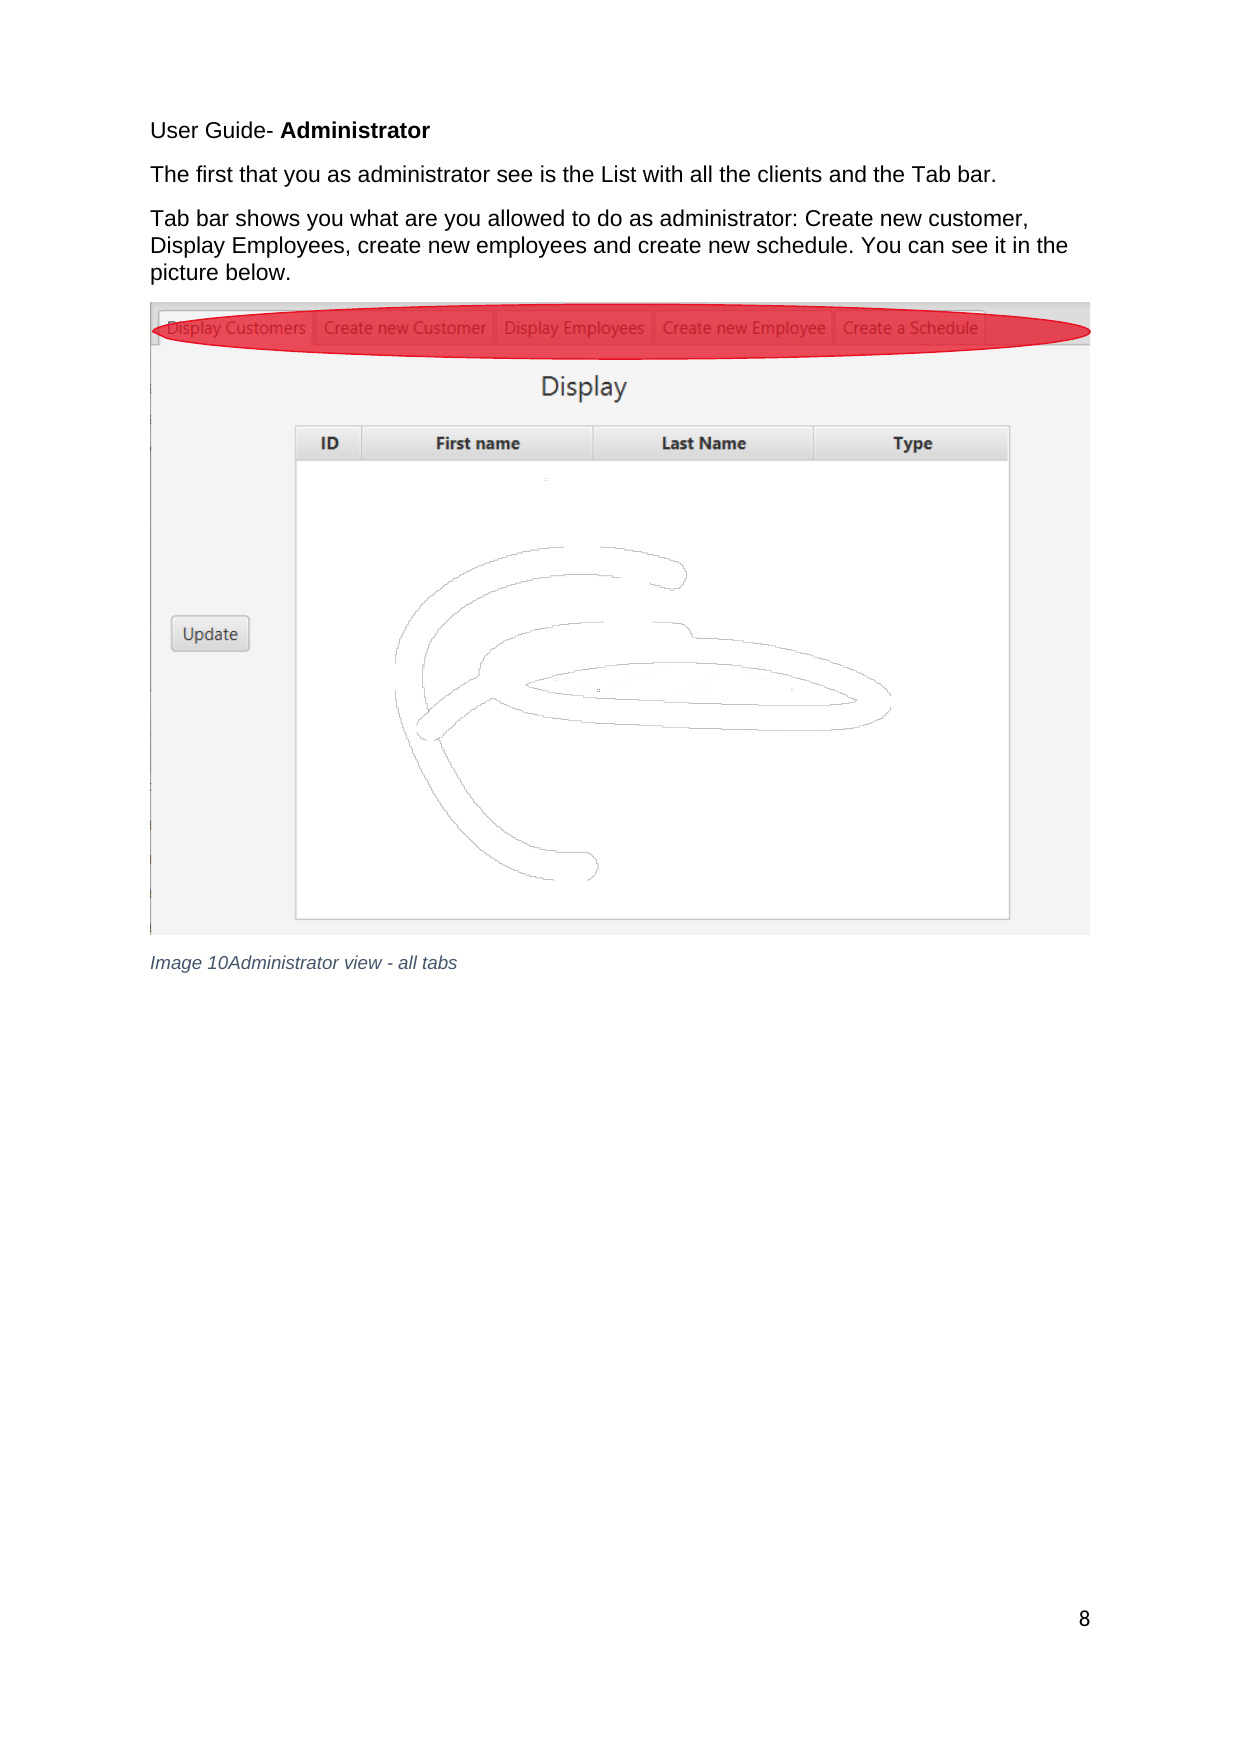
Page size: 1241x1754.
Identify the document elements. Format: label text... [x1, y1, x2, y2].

text User Guide- Administrator [150, 117, 1090, 144]
text Tab bar shows you what are you allowed to do as administrator: Create new customer, Display Employees, create new employees and create new schedule. You can see it in the picture below. [150, 205, 1090, 286]
text The first that you as administrator see is the List with all the clients and the Tab bar. [150, 161, 1090, 188]
text Image 10Administrator view - all tabs [150, 952, 1090, 973]
